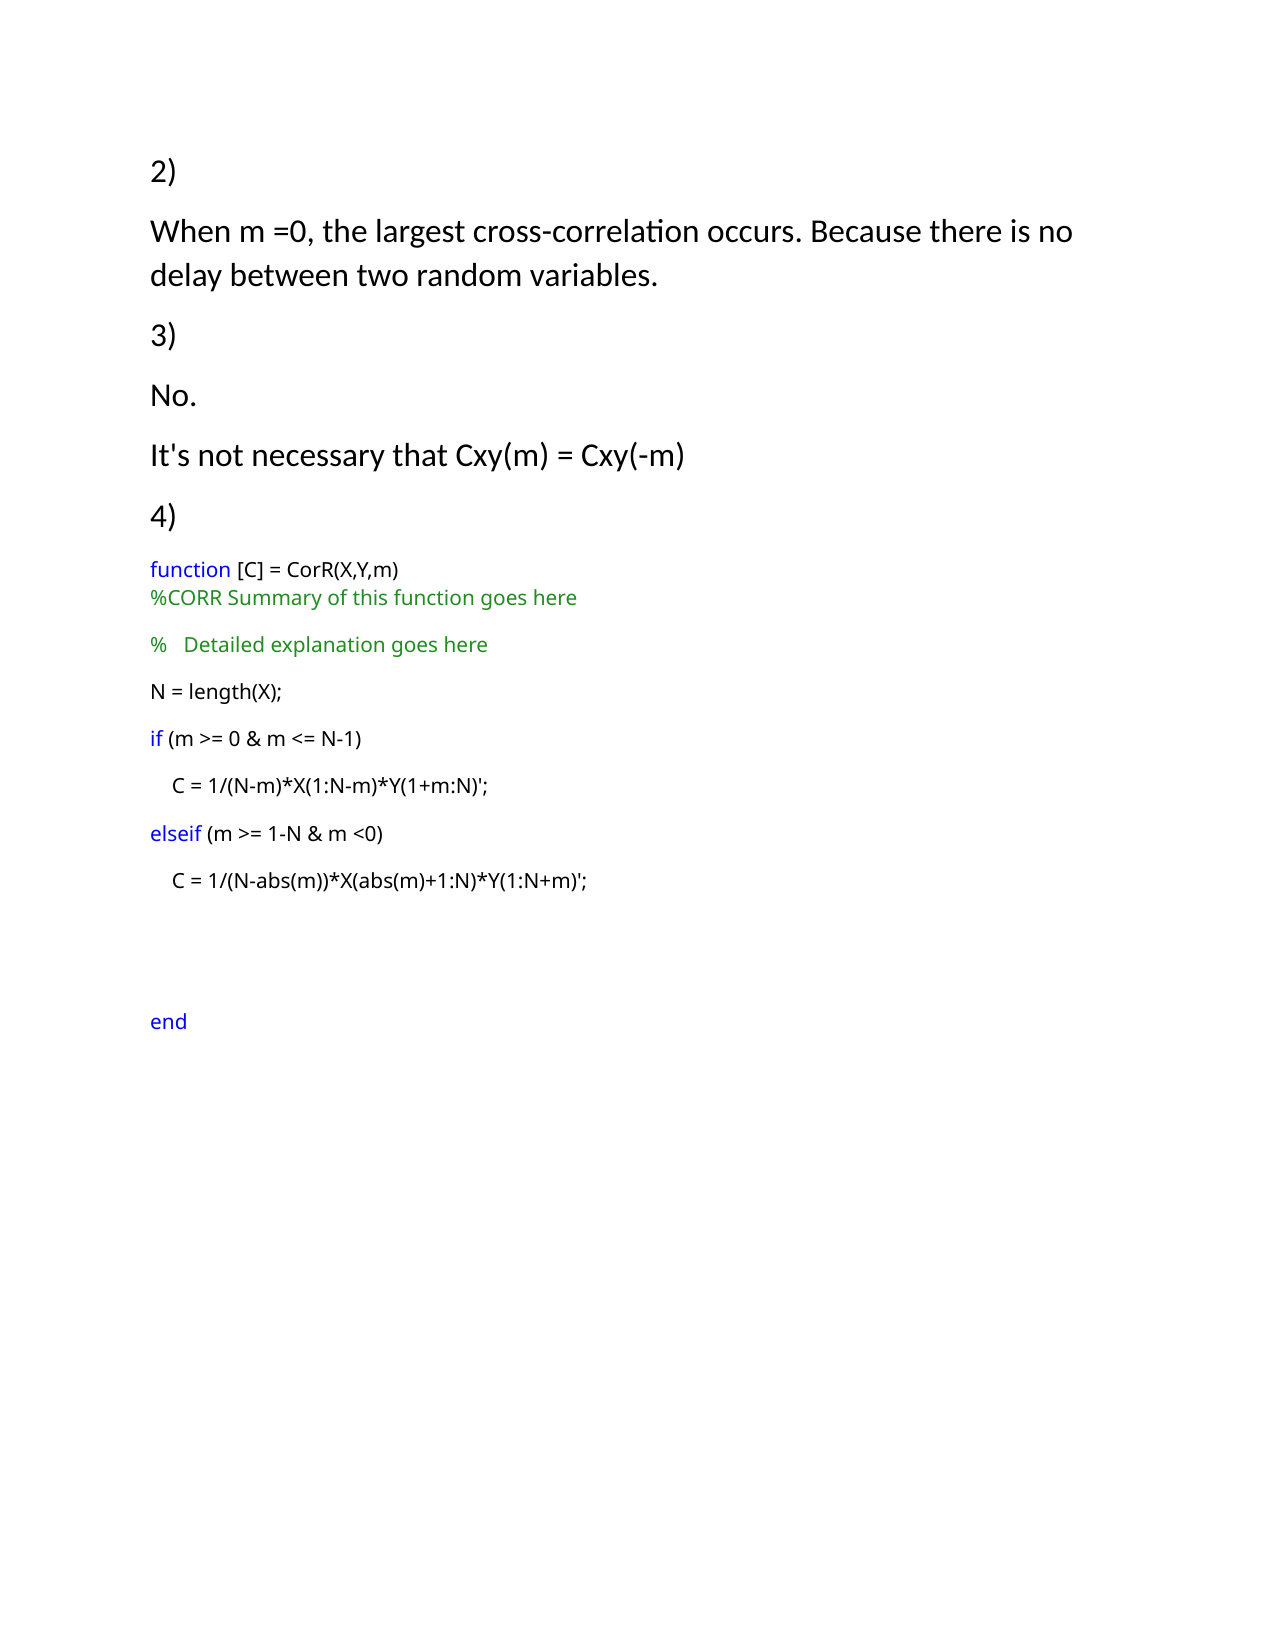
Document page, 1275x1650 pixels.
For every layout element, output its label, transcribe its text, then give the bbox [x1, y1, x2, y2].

text C = 1/(N-m)*X(1:N-m)*Y(1+m:N)'; [150, 772, 1125, 800]
text 2) [150, 150, 1125, 191]
text % Detailed explanation goes here [150, 630, 1125, 659]
text C = 1/(N-abs(m))*X(abs(m)+1:N)*Y(1:N+m)'; [150, 866, 1125, 894]
text No. [150, 374, 1125, 415]
text N = length(X); [150, 677, 1125, 706]
text 3) [150, 314, 1125, 355]
text %CORR Summary of this function goes here [150, 583, 1125, 612]
text When m =0, the largest cross-correlation occurs. Because there is no delay between two random variables. [150, 210, 1125, 294]
text 4) [150, 494, 1125, 535]
text if (m >= 0 & m <= N-1) [150, 724, 1125, 753]
text end [150, 1007, 1125, 1035]
text It's not necessary that Cxy(m) = Cxy(-m) [150, 434, 1125, 475]
text function [C] = CorR(X,Y,m) [150, 555, 1125, 583]
text elseif (m >= 1-N & m <0) [150, 819, 1125, 847]
